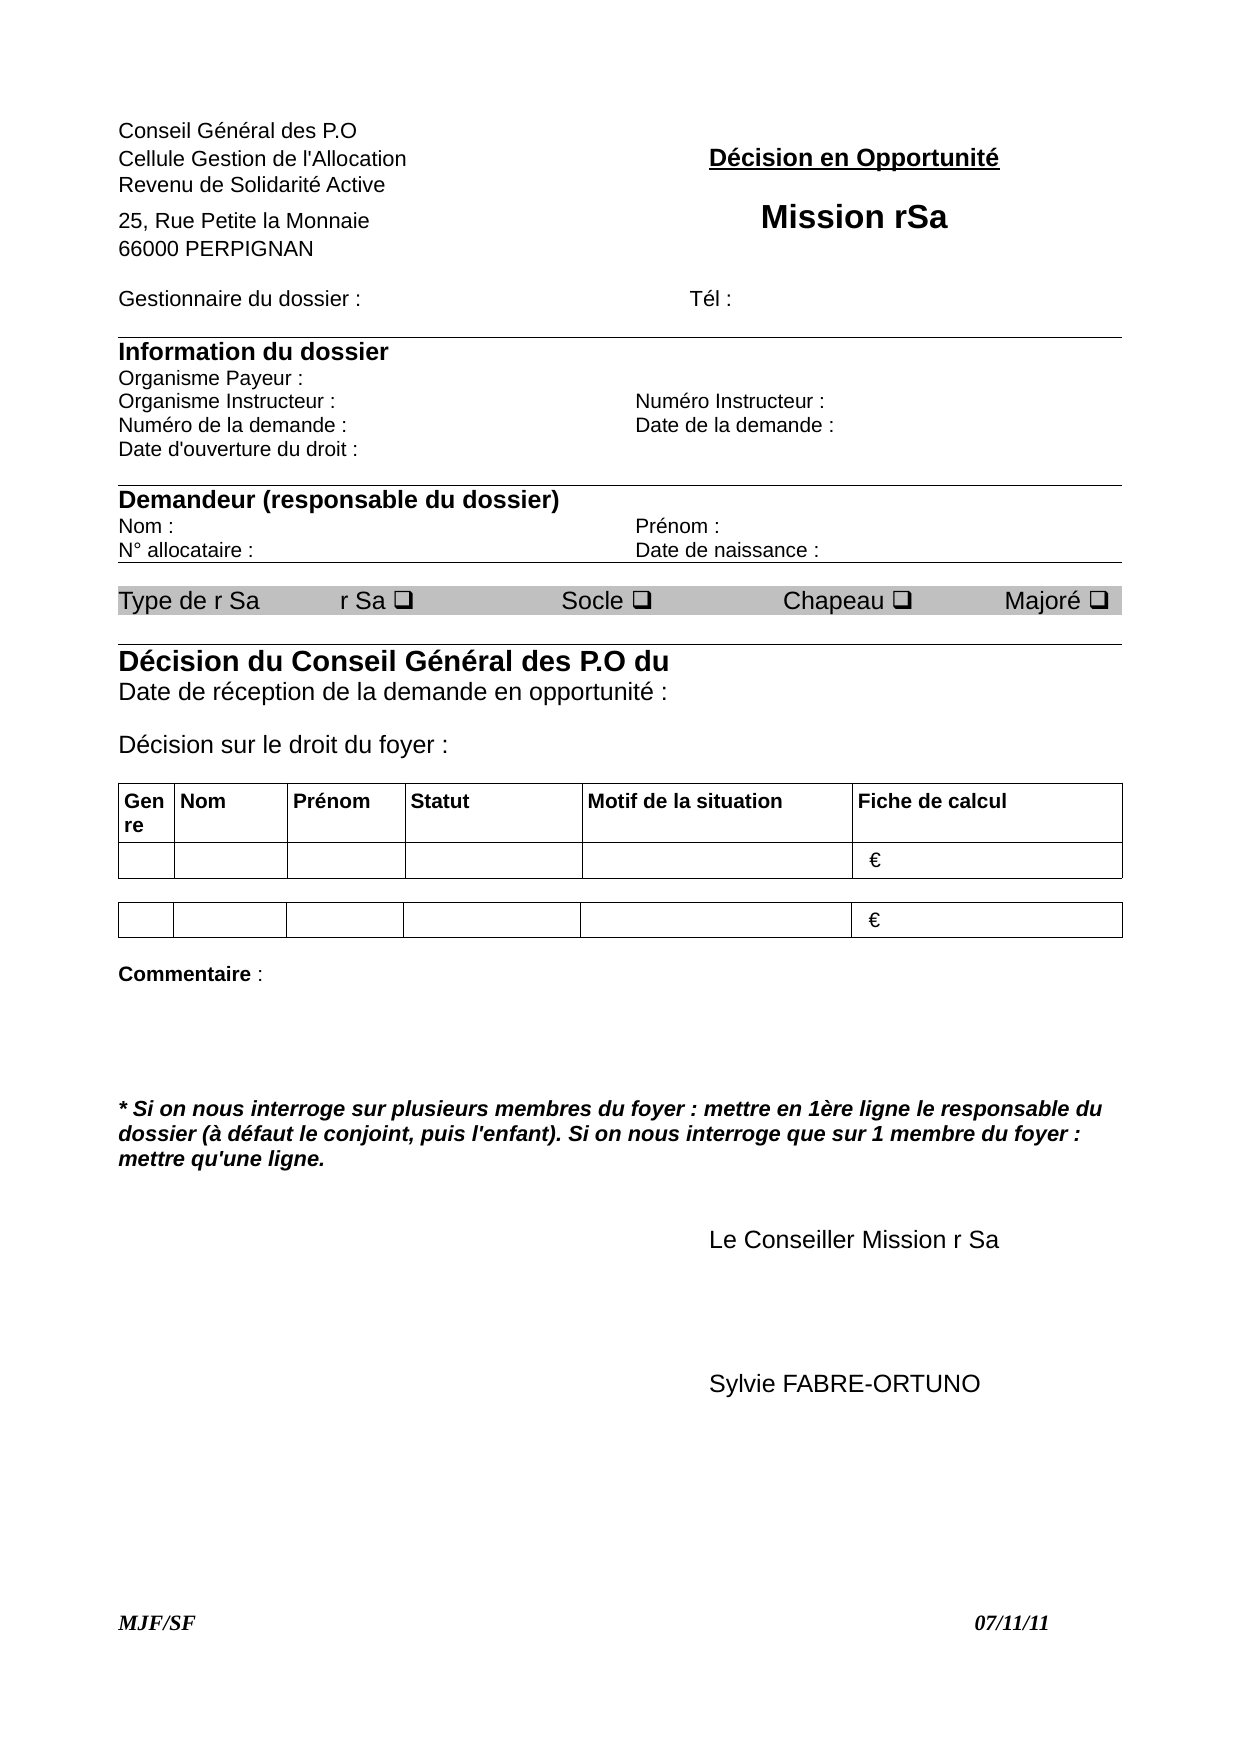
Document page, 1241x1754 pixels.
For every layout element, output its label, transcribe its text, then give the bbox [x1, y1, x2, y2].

table_header Nom [175, 784, 287, 842]
text Conseil Général des P.O [118, 118, 1122, 143]
text Organisme Instructeur : Numéro Instructeur : [118, 389, 1122, 413]
text Information du dossier [118, 338, 1122, 365]
text Sylvie FABRE-ORTUNO [118, 1369, 1122, 1398]
table_header [287, 903, 403, 937]
text Date d'ouverture du droit : [118, 437, 1122, 461]
text Nom : Prénom : [118, 514, 1122, 538]
table_cell [583, 843, 852, 878]
table_cell [288, 843, 405, 878]
table_header Prénom [288, 784, 405, 842]
table_header Motif de la situation [583, 784, 852, 842]
text Gestionnaire du dossier : Tél : [118, 286, 1122, 311]
table_header [174, 903, 286, 937]
text Décision sur le droit du foyer : [118, 730, 1122, 759]
table_header [119, 903, 173, 937]
text N° allocataire : Date de naissance : [118, 538, 1122, 562]
table_cell [119, 843, 174, 878]
table_header Statut [406, 784, 582, 842]
text Décision du Conseil Général des P.O du [118, 645, 1122, 677]
text 66000 PERPIGNAN [118, 236, 1122, 261]
text * Si on nous interroge sur plusieurs membres du foyer : mettre en 1ère ligne le responsable du dossier (à défaut le conjoint, puis l'enfant). Si on nous interroge que sur 1 membre du foyer : mettre qu'une ligne. [118, 1096, 1122, 1171]
table_cell € [853, 843, 1122, 878]
text 25, Rue Petite la Monnaie Mission rSa [118, 197, 1122, 236]
text Demandeur (responsable du dossier) [118, 486, 1122, 514]
text Commentaire : [118, 961, 1122, 985]
table_header Fiche de calcul [853, 784, 1122, 842]
text Type de r Sa r Sa  Socle  Chapeau  Majoré  [118, 586, 1122, 615]
text Cellule Gestion de l'Allocation Décision en Opportunité [118, 143, 1122, 172]
text Date de réception de la demande en opportunité : [118, 677, 1122, 706]
table_cell [175, 843, 287, 878]
text Organisme Payeur : [118, 365, 1122, 389]
text Revenu de Solidarité Active [118, 172, 1122, 197]
table_header [404, 903, 580, 937]
table_header € [852, 903, 1122, 937]
table_header [581, 903, 851, 937]
table_header Genre [119, 784, 174, 842]
table_cell [406, 843, 582, 878]
text Le Conseiller Mission r Sa [118, 1225, 1122, 1254]
text Numéro de la demande : Date de la demande : [118, 413, 1122, 437]
